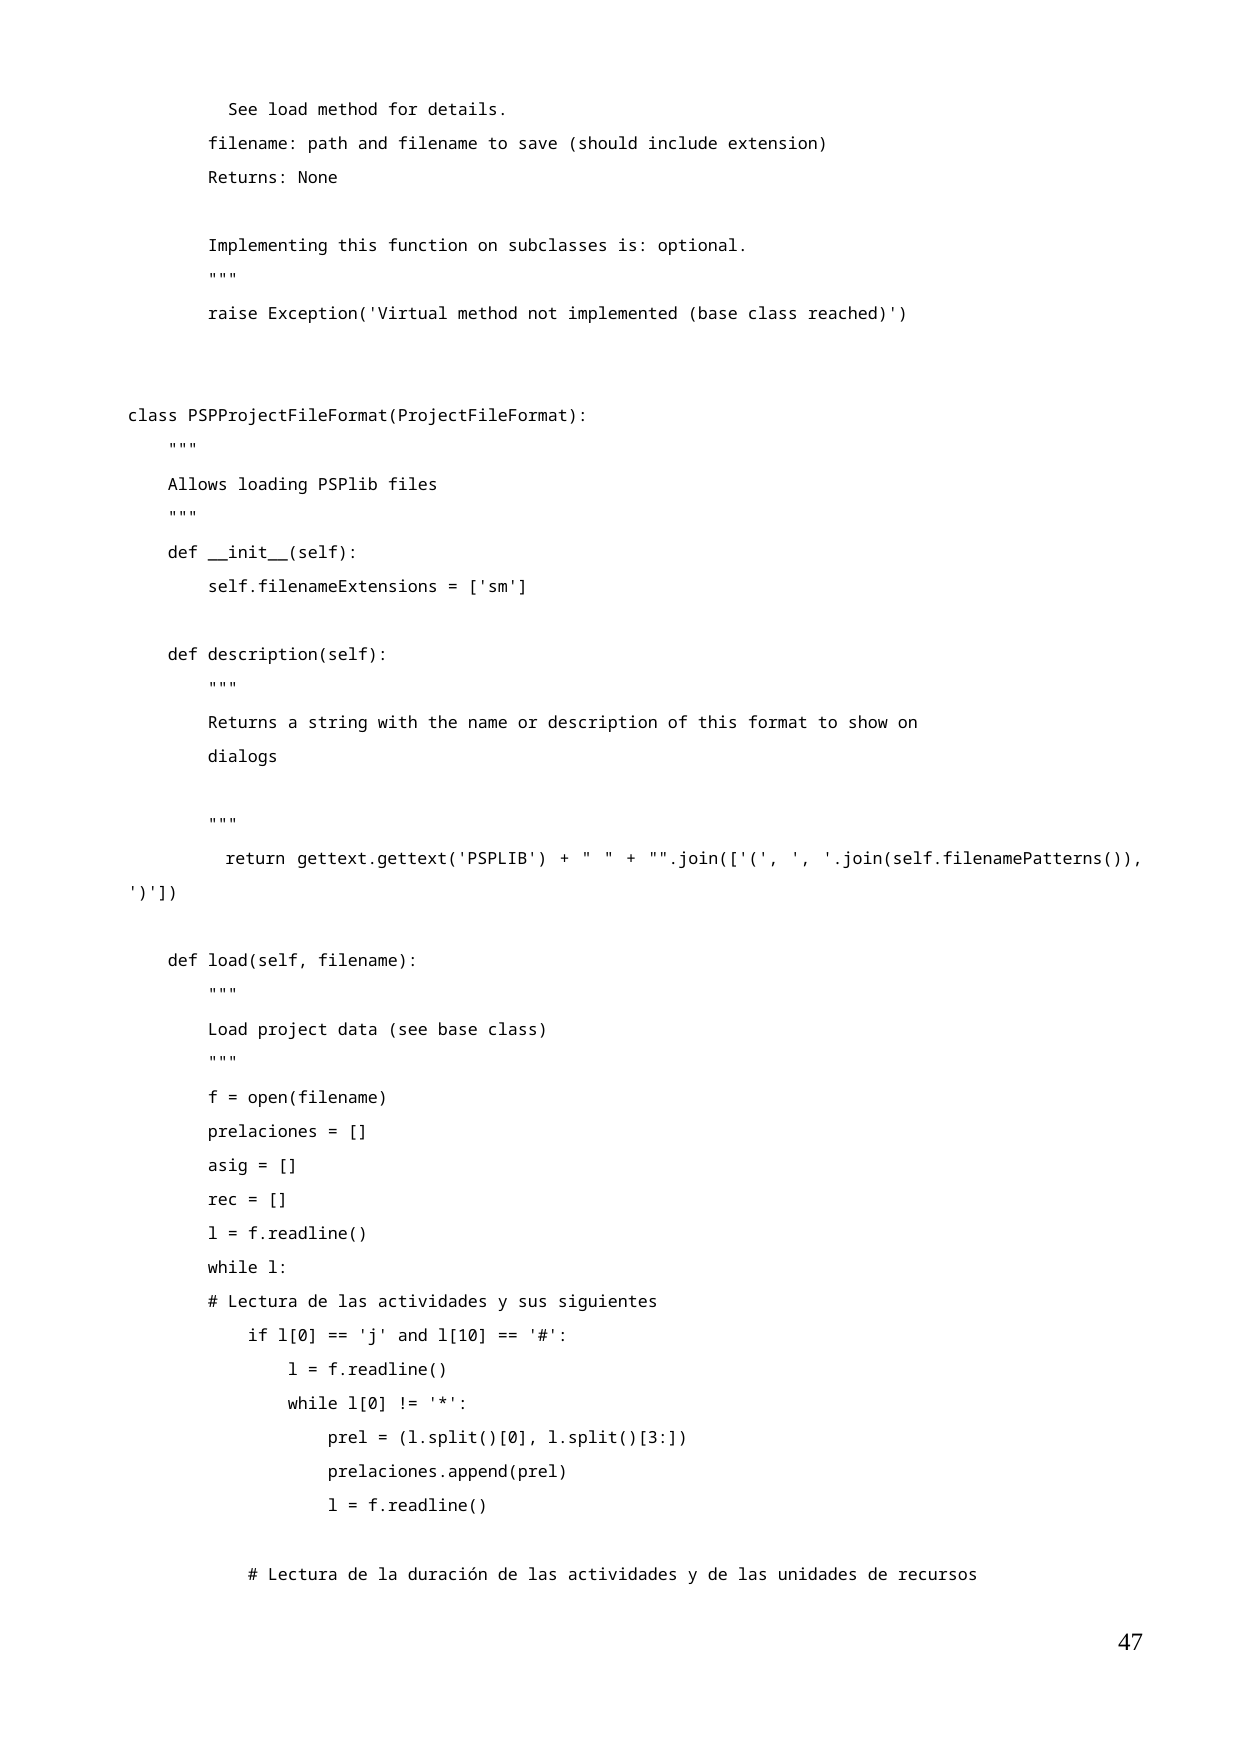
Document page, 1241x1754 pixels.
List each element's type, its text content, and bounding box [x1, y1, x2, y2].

text """ [128, 1051, 1143, 1074]
text """ [128, 506, 1143, 529]
text while l: [128, 1256, 1143, 1278]
text l = f.readline() [128, 1358, 1143, 1380]
text """ [128, 676, 1143, 699]
text Allows loading PSPlib files [128, 472, 1143, 495]
text prel = (l.split()[0], l.split()[3:]) [128, 1426, 1143, 1448]
text Returns a string with the name or description of this format to show on [128, 711, 1143, 733]
text self.filenameExtensions = ['sm'] [128, 574, 1143, 597]
text raise Exception('Virtual method not implemented (base class reached)') [128, 302, 1143, 324]
text # Lectura de la duración de las actividades y de las unidades de recursos [128, 1562, 1143, 1585]
text asig = [] [128, 1153, 1143, 1176]
text Implementing this function on subclasses is: optional. [128, 234, 1143, 256]
text while l[0] != '*': [128, 1392, 1143, 1414]
text prelaciones = [] [128, 1119, 1143, 1142]
text """ [128, 983, 1143, 1006]
text l = f.readline() [128, 1494, 1143, 1517]
text """ [128, 813, 1143, 835]
text Returns: None [128, 166, 1143, 188]
text filename: path and filename to save (should include extension) [128, 131, 1143, 154]
text def load(self, filename): [128, 949, 1143, 972]
text prelaciones.append(prel) [128, 1460, 1143, 1483]
text """ [128, 268, 1143, 290]
text dialogs [128, 744, 1143, 767]
text See load method for details. [128, 97, 1143, 120]
text l = f.readline() [128, 1221, 1143, 1244]
text # Lectura de las actividades y sus siguientes [128, 1289, 1143, 1312]
text Load project data (see base class) [128, 1017, 1143, 1040]
text """ [128, 438, 1143, 461]
text f = open(filename) [128, 1085, 1143, 1108]
text rec = [] [128, 1187, 1143, 1210]
text if l[0] == 'j' and l[10] == '#': [128, 1324, 1143, 1346]
text def description(self): [128, 642, 1143, 665]
text class PSPProjectFileFormat(ProjectFileFormat): [128, 404, 1143, 427]
text return gettext.gettext('PSPLIB') + " " + "".join(['(', ', '.join(self.filenamePatterns()), ')']) [128, 847, 1143, 903]
text def __init__(self): [128, 540, 1143, 563]
